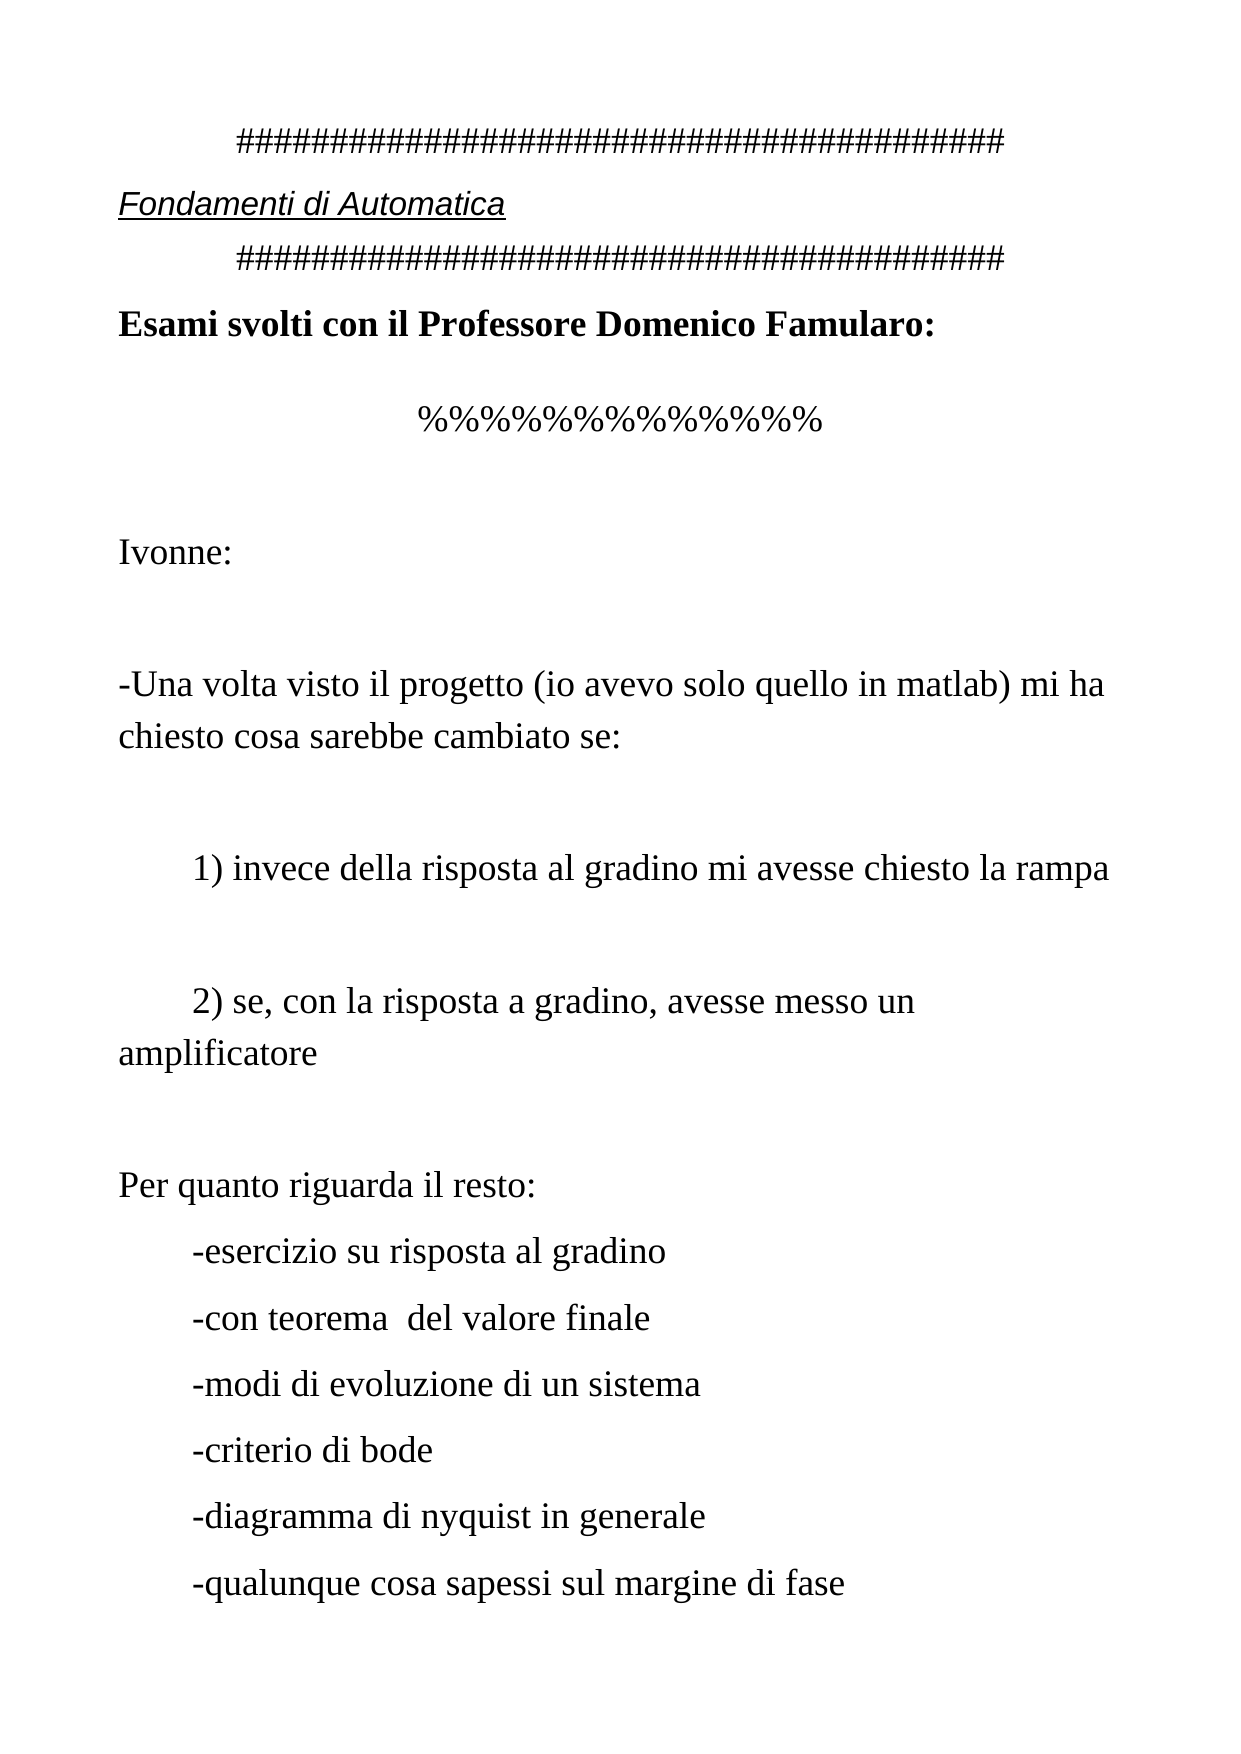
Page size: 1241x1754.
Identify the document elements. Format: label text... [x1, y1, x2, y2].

text -Una volta visto il progetto (io avevo solo quello in matlab) mi ha chiesto cosa sarebbe cambiato se: [118, 662, 1122, 756]
text 2) se, con la risposta a gradino, avesse messo un amplificatore [118, 978, 1122, 1073]
text Esami svolti con il Professore Domenico Famularo: [118, 302, 1122, 345]
text -criterio di bode [118, 1427, 1122, 1471]
text %%%%%%%%%%%%% [118, 397, 1122, 440]
text -diagramma di nyquist in generale [118, 1494, 1122, 1537]
text -con teorema del valore finale [118, 1295, 1122, 1338]
text -qualunque cosa sapessi sul margine di fase [118, 1560, 1122, 1603]
subtitle Fondamenti di Automatica [118, 184, 1122, 223]
text -esercizio su risposta al gradino [118, 1229, 1122, 1272]
text ######################################### [118, 118, 1122, 161]
text Ivonne: [118, 529, 1122, 572]
text 1) invece della risposta al gradino mi avesse chiesto la rampa [118, 846, 1122, 889]
text Per quanto riguarda il resto: [118, 1162, 1122, 1206]
text -modi di evoluzione di un sistema [118, 1361, 1122, 1404]
text ######################################### [118, 235, 1122, 278]
